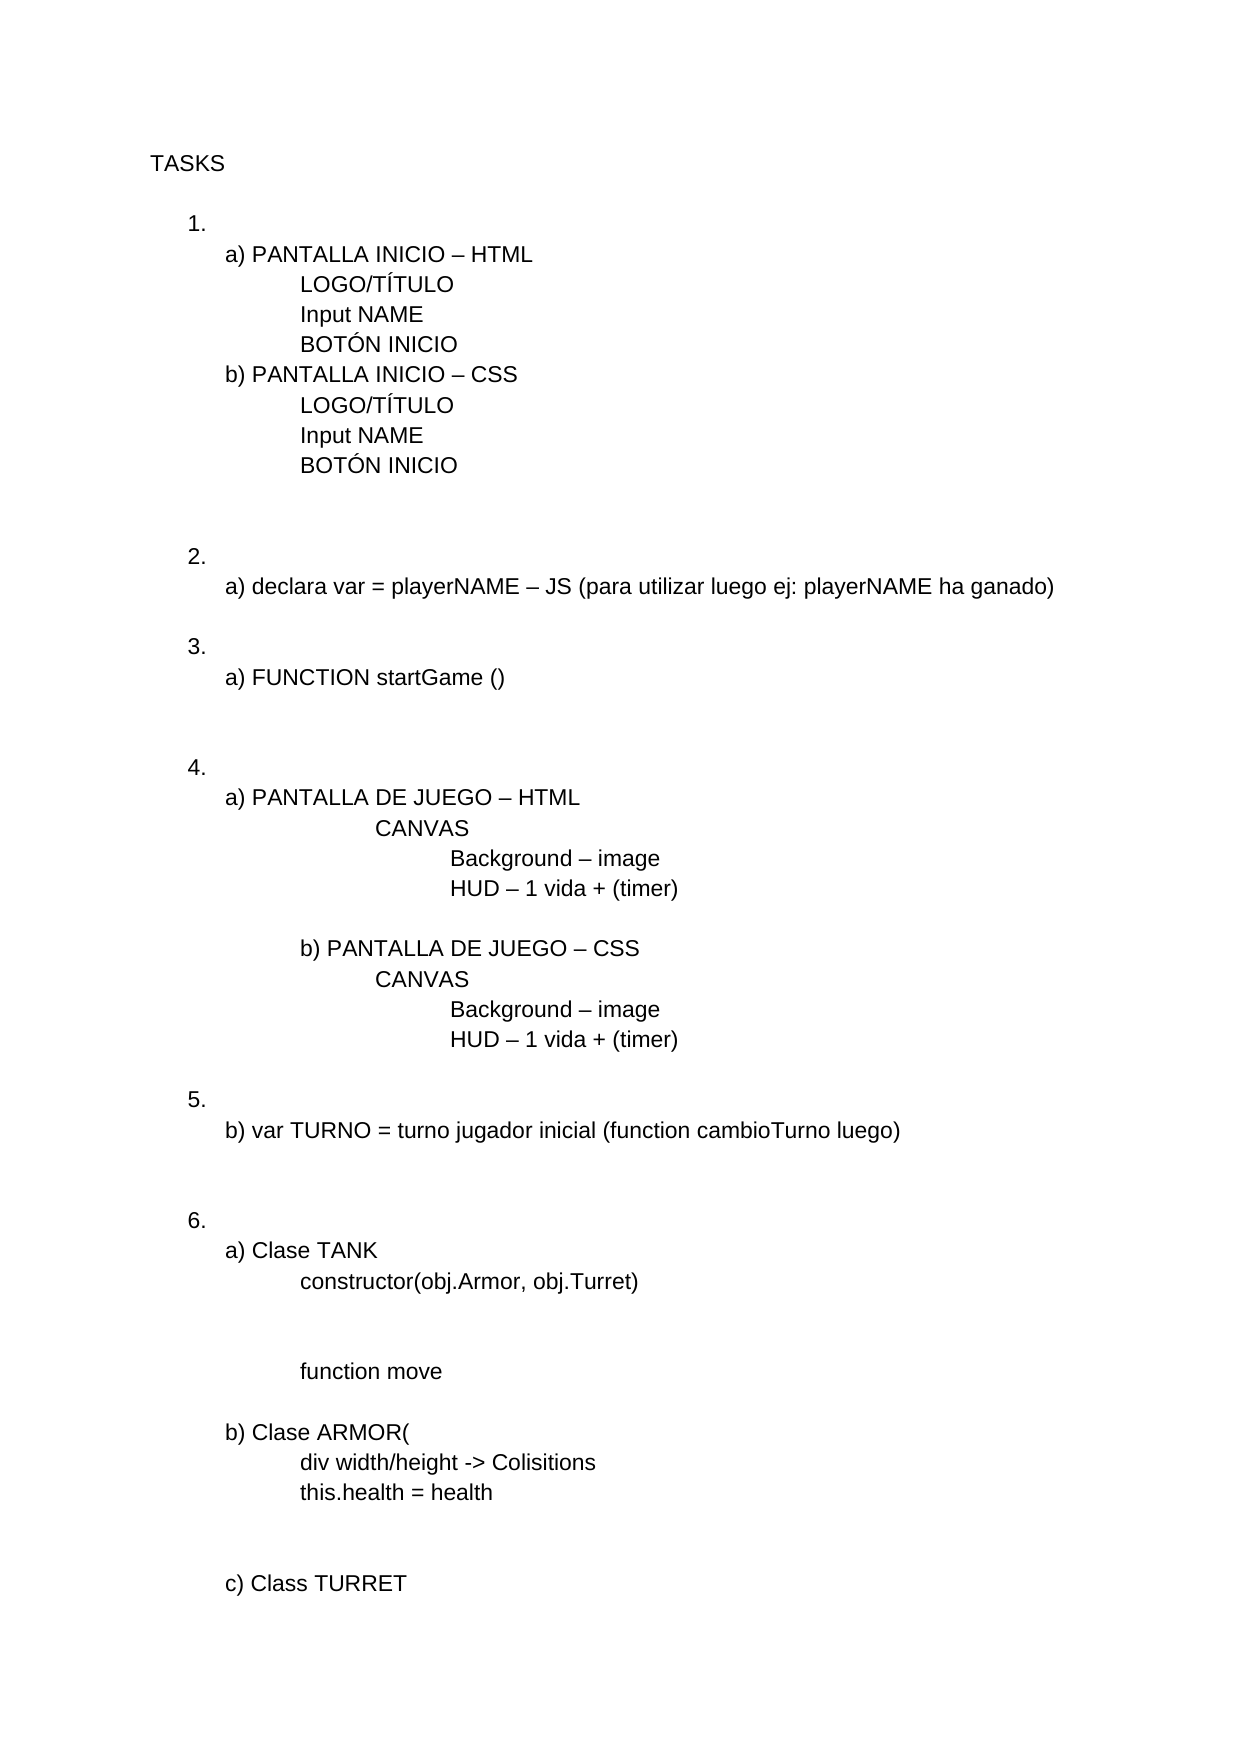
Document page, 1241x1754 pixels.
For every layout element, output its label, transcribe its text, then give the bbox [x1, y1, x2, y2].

list Background – image [187, 845, 1090, 871]
list b) Clase ARMOR( div width/height -> Colisitions this.health = health [187, 1419, 1090, 1566]
list a) Clase TANK constructor(obj.Armor, obj.Turret) function move [187, 1237, 1090, 1415]
text LOGO/TÍTULO [150, 271, 1090, 297]
text LOGO/TÍTULO [150, 392, 1090, 418]
list c) Class TURRET [187, 1570, 1090, 1596]
list a) declara var = playerNAME – JS (para utilizar luego ej: playerNAME ha ganado) [187, 573, 1090, 599]
list a) PANTALLA DE JUEGO – HTML [187, 784, 1090, 811]
list CANVAS [187, 966, 1090, 992]
list HUD – 1 vida + (timer) [187, 875, 1090, 901]
list b) var TURNO = turno jugador inicial (function cambioTurno luego) [187, 1117, 1090, 1143]
text TASKS [150, 150, 1090, 176]
list b) PANTALLA DE JUEGO – CSS [187, 935, 1090, 962]
list CANVAS [187, 814, 1090, 841]
text BOTÓN INICIO [150, 331, 1090, 358]
text a) PANTALLA INICIO – HTML [150, 241, 1090, 267]
list Background – image [187, 996, 1090, 1022]
text Input NAME [150, 422, 1090, 448]
text b) PANTALLA INICIO – CSS [150, 361, 1090, 388]
list a) FUNCTION startGame () [187, 633, 1090, 690]
list HUD – 1 vida + (timer) [187, 1026, 1090, 1052]
text BOTÓN INICIO [150, 452, 1090, 478]
text Input NAME [150, 301, 1090, 327]
